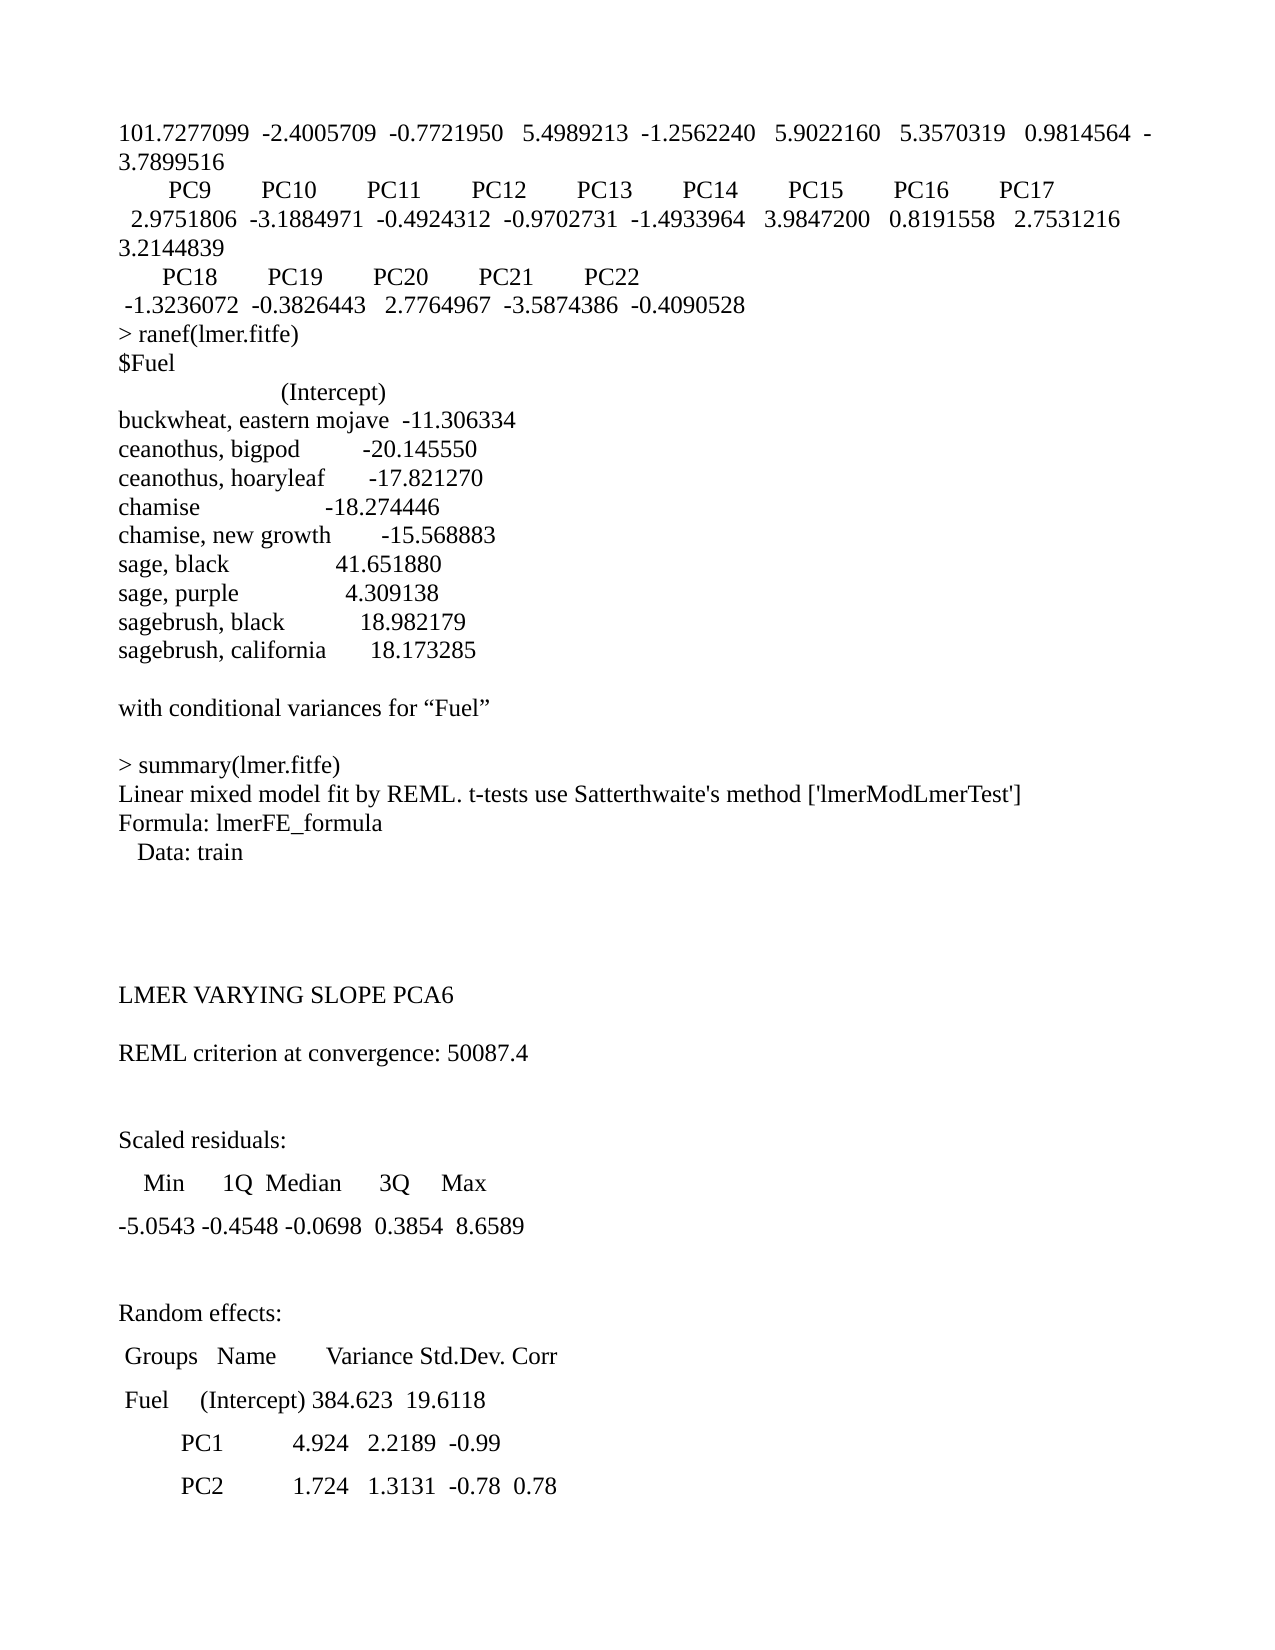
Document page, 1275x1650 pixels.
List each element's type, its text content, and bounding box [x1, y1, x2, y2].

text PC9 PC10 PC11 PC12 PC13 PC14 PC15 PC16 PC17 [118, 176, 1157, 204]
text Random effects: [118, 1298, 1157, 1327]
text -1.3236072 -0.3826443 2.7764967 -3.5874386 -0.4090528 [118, 291, 1157, 319]
text 101.7277099 -2.4005709 -0.7721950 5.4989213 -1.2562240 5.9022160 5.3570319 0.9814564 -3.7899516 [118, 118, 1157, 176]
text Linear mixed model fit by REML. t-tests use Satterthwaite's method ['lmerModLmerTest'] [118, 779, 1157, 808]
text sagebrush, black 18.982179 [118, 607, 1157, 636]
text sagebrush, california 18.173285 [118, 636, 1157, 664]
text Groups Name Variance Std.Dev. Corr [118, 1341, 1157, 1370]
text $Fuel [118, 348, 1157, 377]
text Fuel (Intercept) 384.623 19.6118 [118, 1385, 1157, 1413]
text PC1 4.924 2.2189 -0.99 [118, 1428, 1157, 1457]
text with conditional variances for “Fuel” [118, 693, 1157, 722]
text > summary(lmer.fitfe) [118, 751, 1157, 779]
text Scaled residuals: [118, 1125, 1157, 1153]
text chamise -18.274446 [118, 492, 1157, 521]
text PC18 PC19 PC20 PC21 PC22 [118, 262, 1157, 291]
text 2.9751806 -3.1884971 -0.4924312 -0.9702731 -1.4933964 3.9847200 0.8191558 2.7531216 3.2144839 [118, 204, 1157, 262]
text Formula: lmerFE_formula [118, 808, 1157, 837]
text LMER VARYING SLOPE PCA6 [118, 981, 1157, 1009]
text sage, black 41.651880 [118, 549, 1157, 578]
text PC2 1.724 1.3131 -0.78 0.78 [118, 1471, 1157, 1500]
text (Intercept) [118, 377, 1157, 406]
text ceanothus, hoaryleaf -17.821270 [118, 463, 1157, 492]
text Data: train [118, 837, 1157, 866]
text Min 1Q Median 3Q Max [118, 1168, 1157, 1197]
text chamise, new growth -15.568883 [118, 521, 1157, 549]
text REML criterion at convergence: 50087.4 [118, 1038, 1157, 1067]
text buckwheat, eastern mojave -11.306334 [118, 406, 1157, 434]
text -5.0543 -0.4548 -0.0698 0.3854 8.6589 [118, 1211, 1157, 1240]
text sage, purple 4.309138 [118, 578, 1157, 607]
text ceanothus, bigpod -20.145550 [118, 434, 1157, 463]
text > ranef(lmer.fitfe) [118, 319, 1157, 348]
